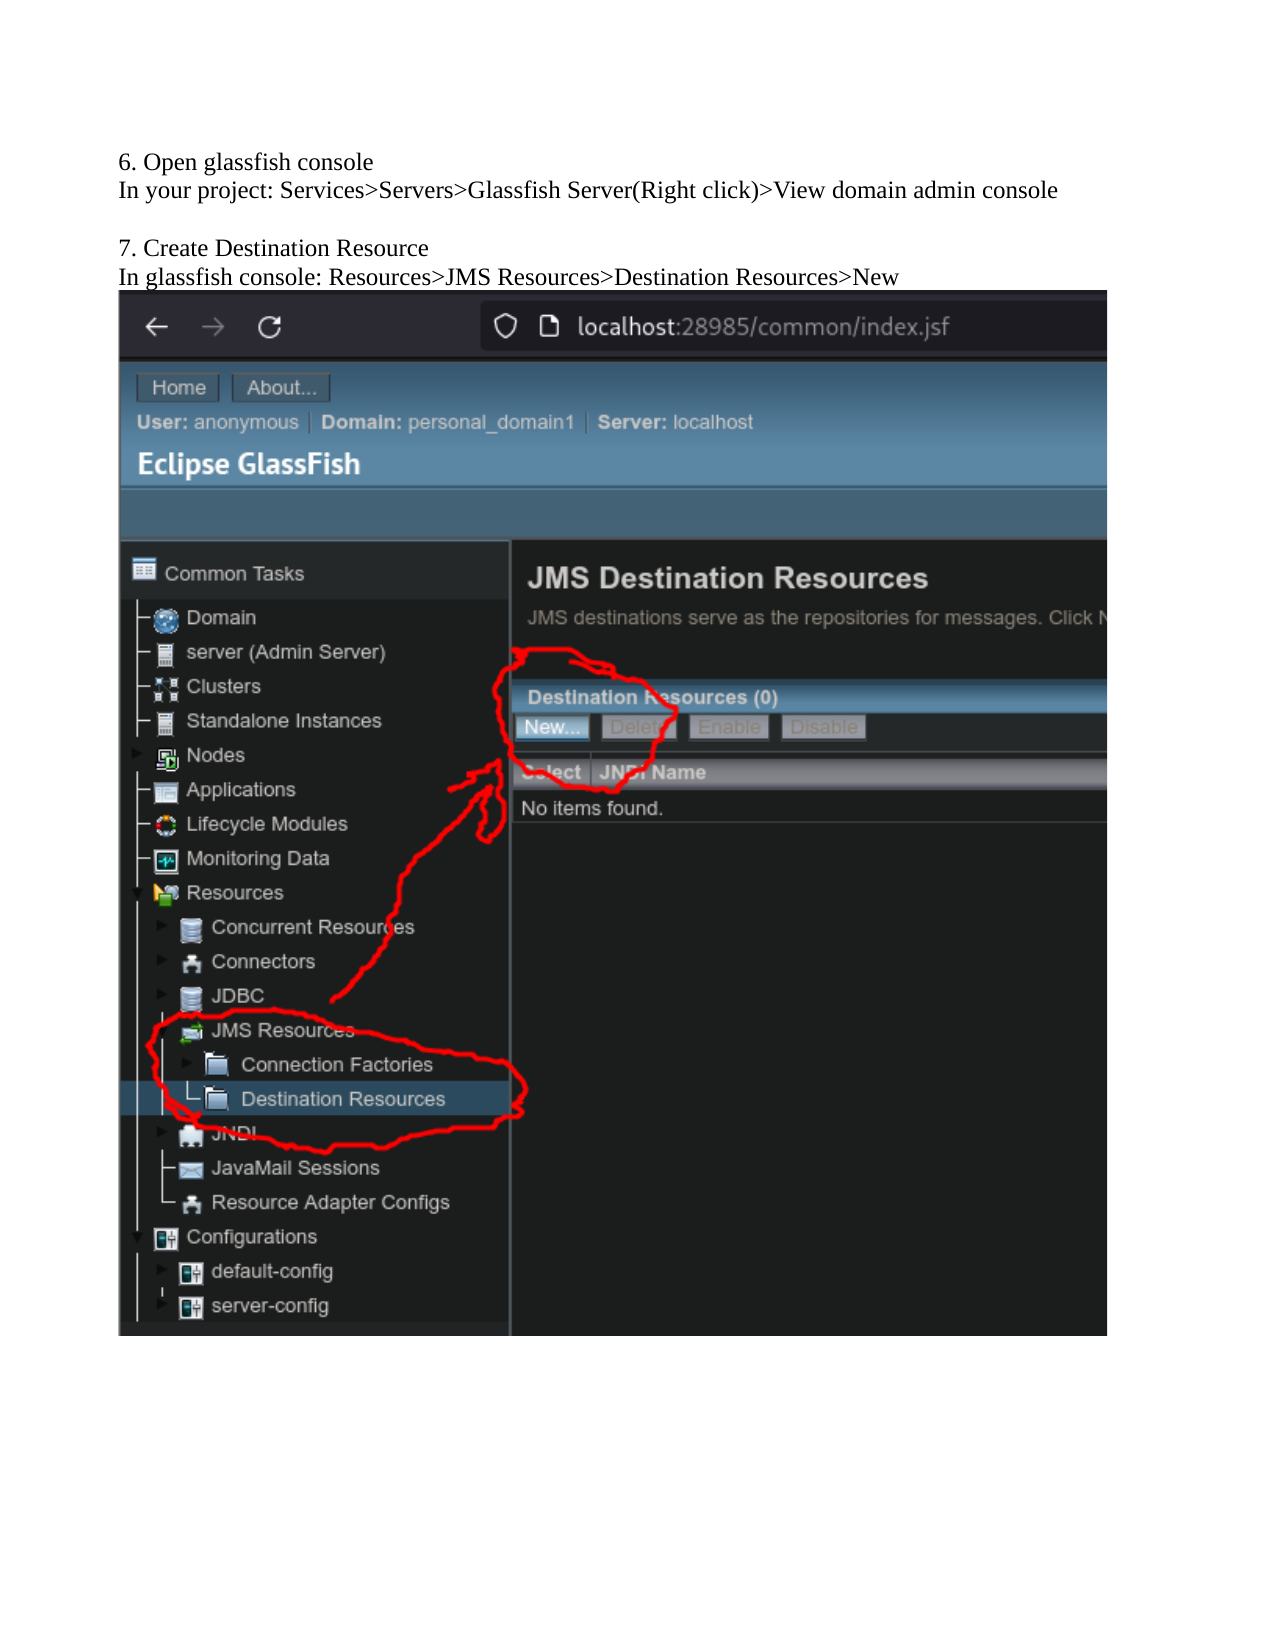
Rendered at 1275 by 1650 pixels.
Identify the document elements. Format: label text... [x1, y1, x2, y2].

text 6. Open glassfish console [118, 147, 1157, 176]
text In your project: Services>Servers>Glassfish Server(Right click)>View domain admin console [118, 176, 1157, 204]
text In glassfish console: Resources>JMS Resources>Destination Resources>New [118, 262, 1157, 291]
text 7. Create Destination Resource [118, 233, 1157, 262]
picture [118, 290, 1108, 1336]
